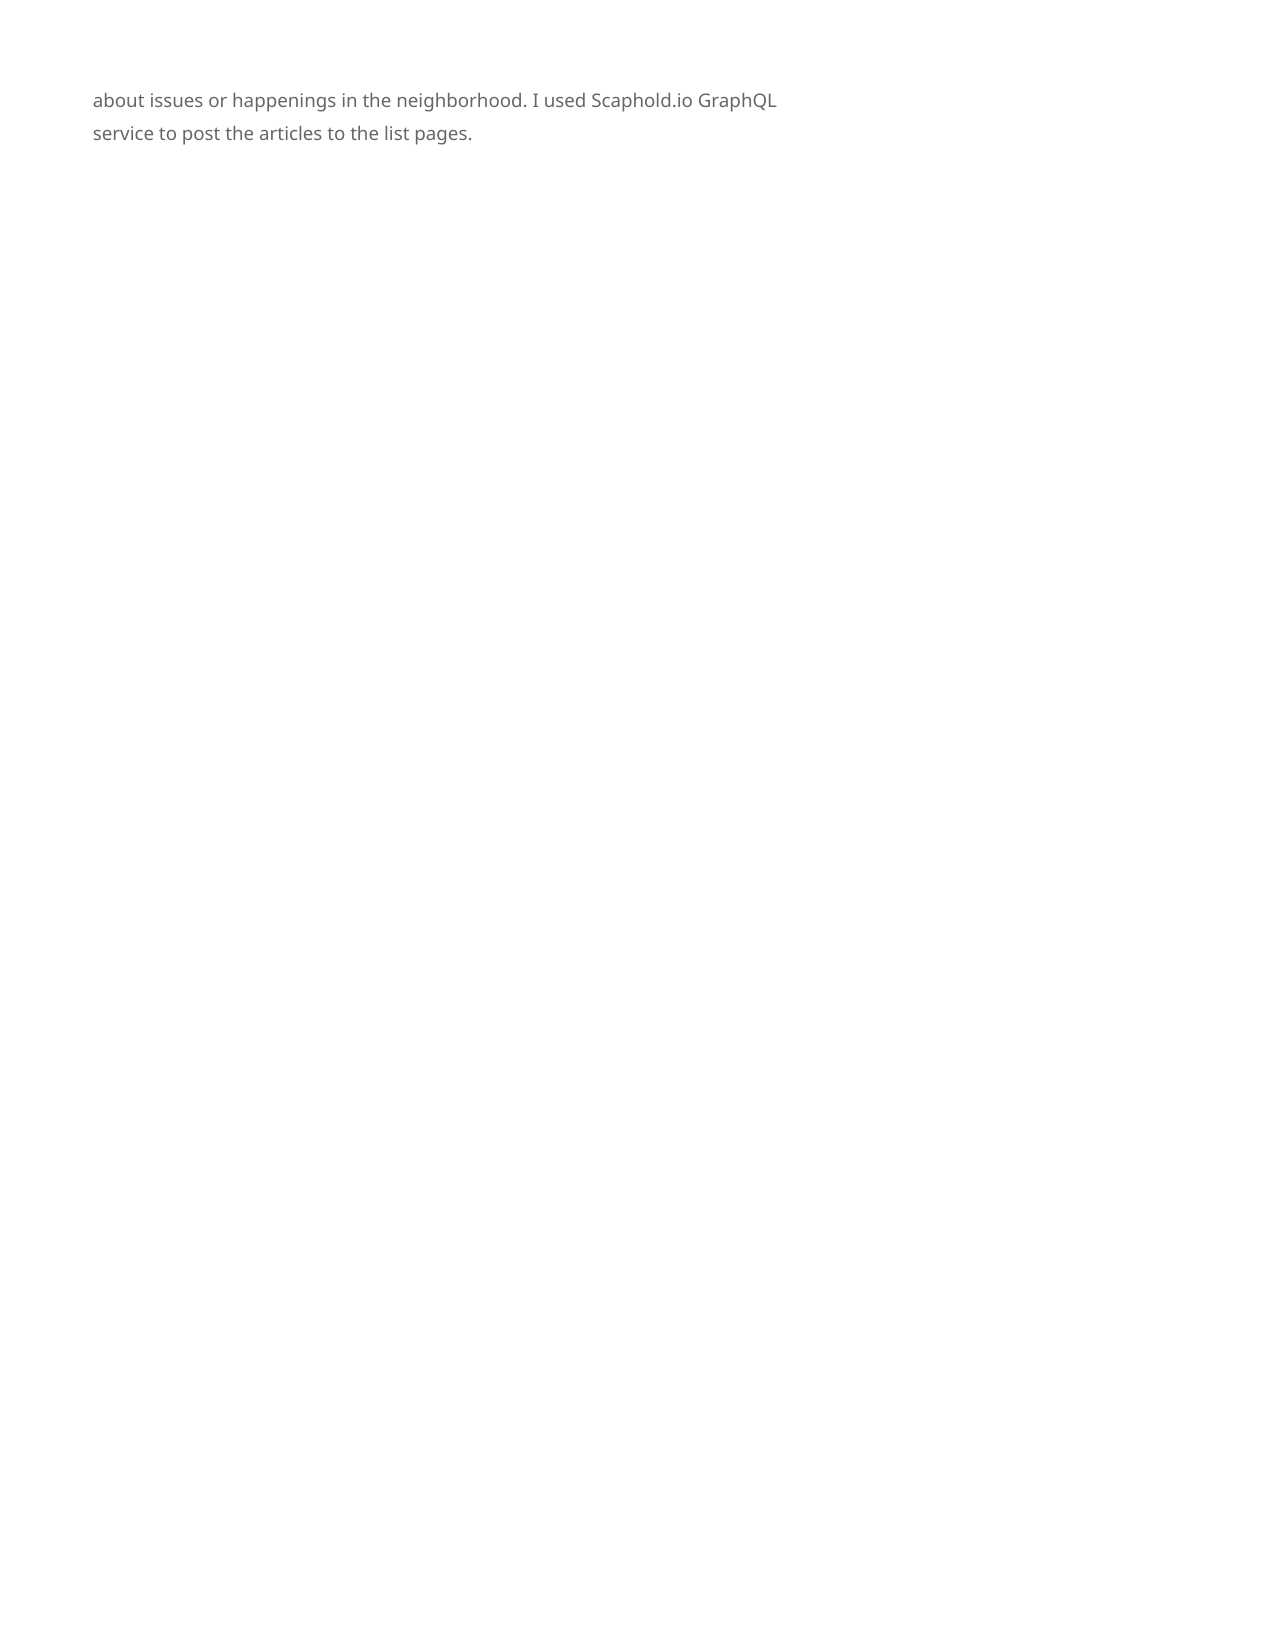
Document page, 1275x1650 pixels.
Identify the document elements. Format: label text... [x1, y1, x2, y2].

table_cell about issues or happenings in the neighborhood. I used Scaphold.io GraphQL service to post the articles to the list pages. [78, 60, 824, 161]
table_cell [825, 60, 1168, 161]
